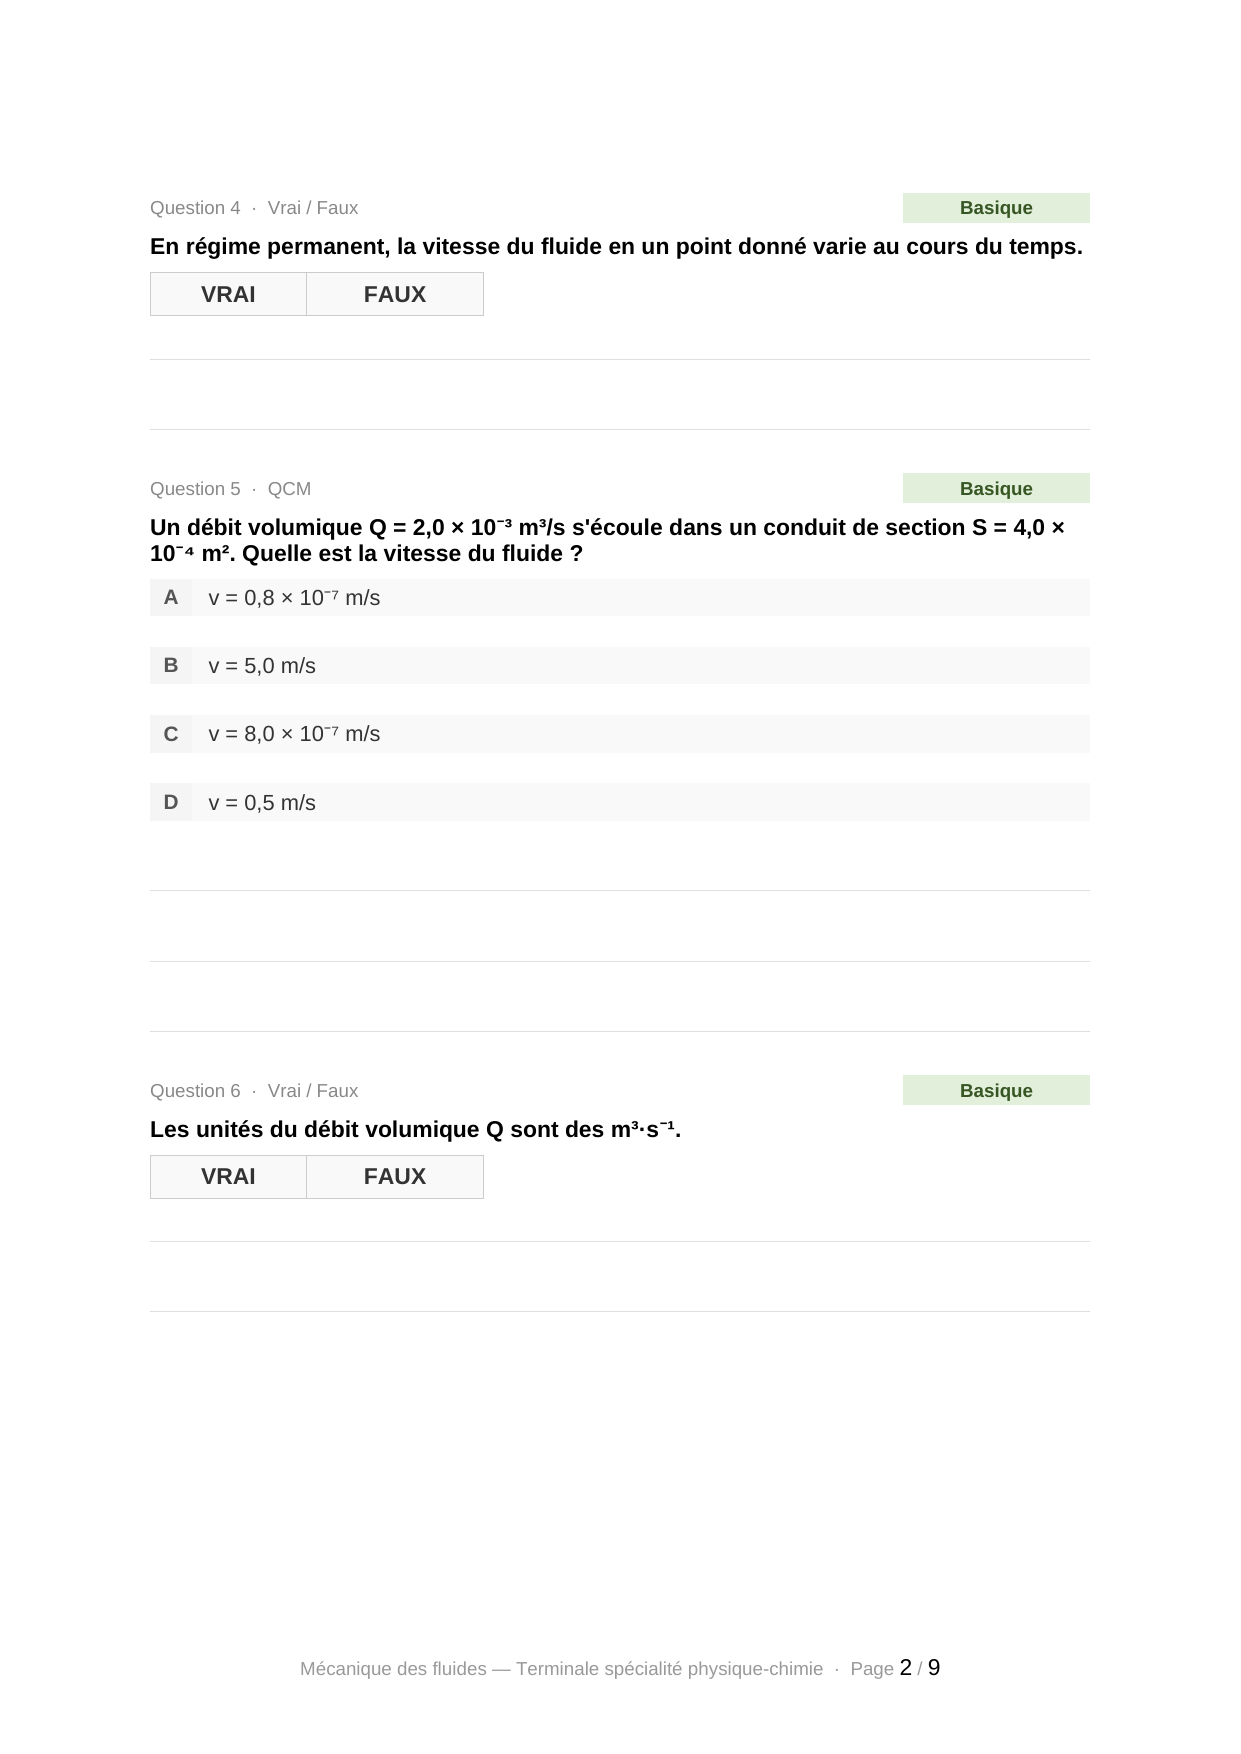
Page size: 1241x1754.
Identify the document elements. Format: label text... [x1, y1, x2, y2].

table_header Basique [903, 193, 1090, 223]
table_header C [150, 715, 192, 753]
table_header Question 4 · Vrai / Faux [150, 193, 903, 223]
table_header Question 5 · QCM [150, 473, 903, 503]
table_header v = 0,5 m/s [192, 783, 1090, 821]
table_header FAUX [307, 273, 483, 315]
table_header Basique [903, 473, 1090, 503]
table_header VRAI [151, 1156, 306, 1198]
text Les unités du débit volumique Q sont des m³·s⁻¹. [150, 1116, 1090, 1142]
text En régime permanent, la vitesse du fluide en un point donné varie au cours du temps. [150, 233, 1090, 260]
table_header B [150, 647, 192, 684]
table_header v = 5,0 m/s [192, 647, 1090, 684]
table_header Basique [903, 1075, 1090, 1105]
text Un débit volumique Q = 2,0 × 10⁻³ m³/s s'écoule dans un conduit de section S = 4,0 × 10⁻⁴ m². Quelle est la vitesse du fluide ? [150, 513, 1090, 566]
table_header Question 6 · Vrai / Faux [150, 1075, 903, 1105]
table_header v = 0,8 × 10⁻⁷ m/s [192, 579, 1090, 616]
table_header FAUX [307, 1156, 483, 1198]
table_header VRAI [151, 273, 306, 315]
table_header A [150, 579, 192, 616]
table_header v = 8,0 × 10⁻⁷ m/s [192, 715, 1090, 753]
table_header D [150, 783, 192, 821]
